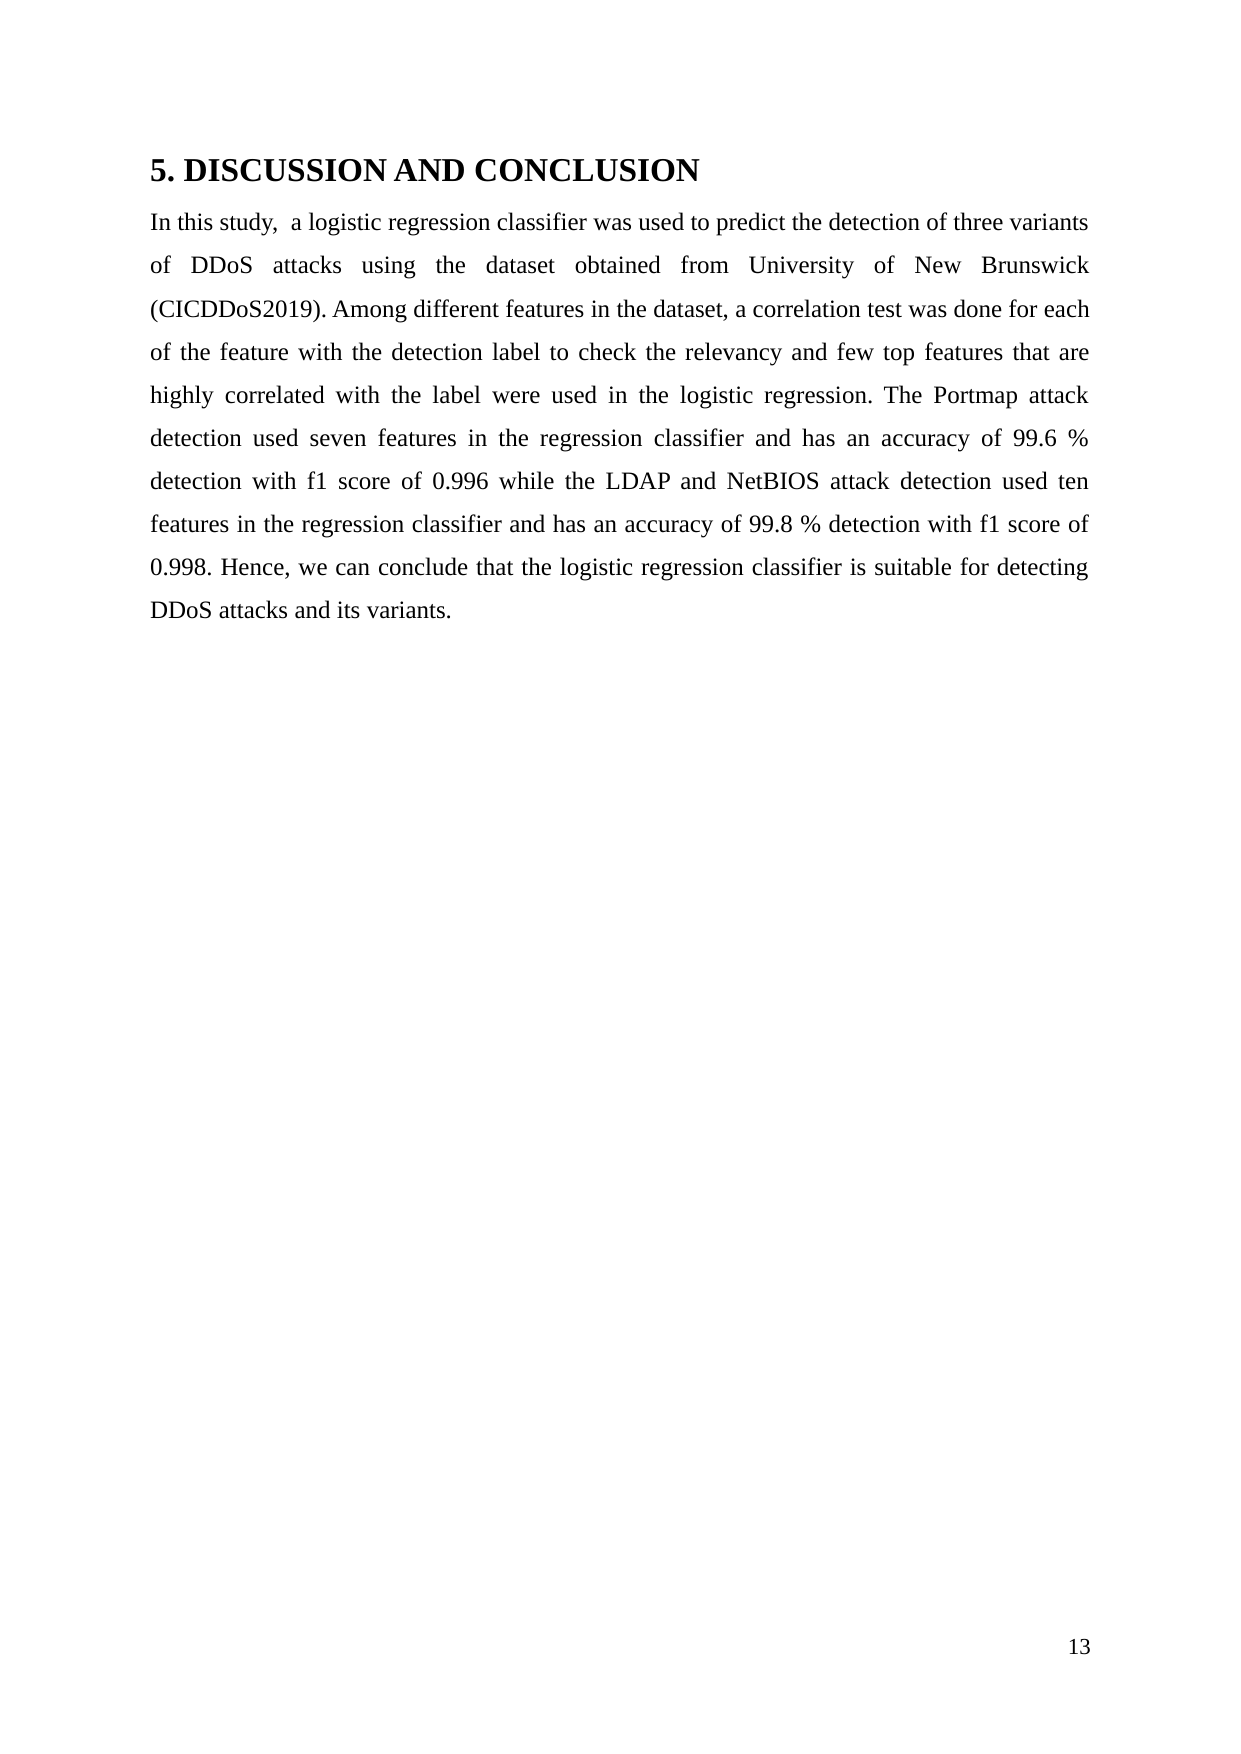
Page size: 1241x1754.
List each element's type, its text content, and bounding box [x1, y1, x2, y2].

text In this study, a logistic regression classifier was used to predict the detection of three variants of DDoS attacks using the dataset obtained from University of New Brunswick (CICDDoS2019). Among different features in the dataset, a correlation test was done for each of the feature with the detection label to check the relevancy and few top features that are highly correlated with the label were used in the logistic regression. The Portmap attack detection used seven features in the regression classifier and has an accuracy of 99.6 % detection with f1 score of 0.996 while the LDAP and NetBIOS attack detection used ten features in the regression classifier and has an accuracy of 99.8 % detection with f1 score of 0.998. Hence, we can conclude that the logistic regression classifier is suitable for detecting DDoS attacks and its variants. [150, 207, 1091, 624]
subtitle 5. DISCUSSION AND CONCLUSION [150, 150, 1091, 188]
